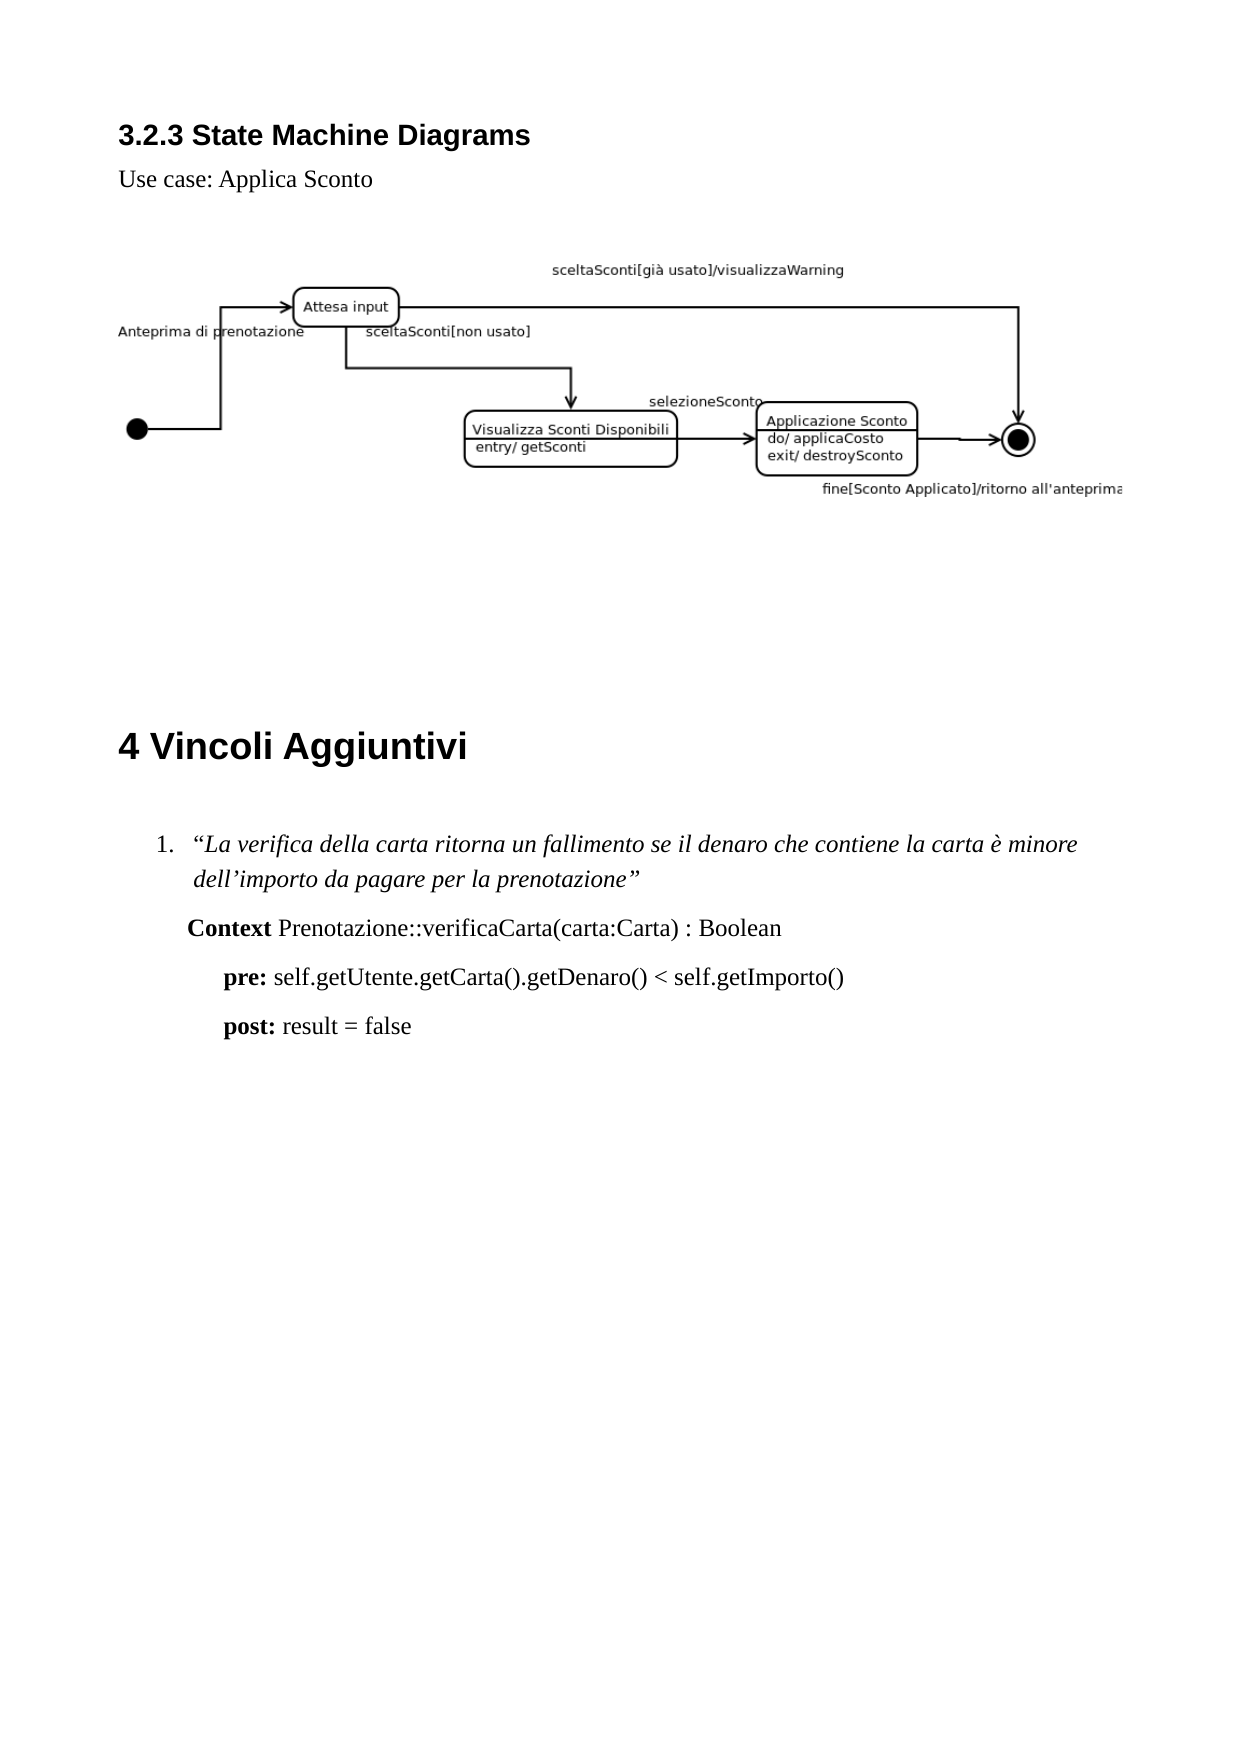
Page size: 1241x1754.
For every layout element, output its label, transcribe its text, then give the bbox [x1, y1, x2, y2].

text Context Prenotazione::verificaCarta(carta:Carta) : Boolean [118, 913, 1122, 941]
text pre: self.getUtente.getCarta().getDenaro() < self.getImporto() [118, 962, 1122, 991]
picture [118, 262, 1123, 497]
list “La verifica della carta ritorna un fallimento se il denaro che contiene la carta è minore dell’importo da pagare per la prenotazione” [156, 829, 1122, 892]
text post: result = false [118, 1011, 1122, 1039]
subtitle 4 Vincoli Aggiuntivi [118, 724, 1122, 768]
subtitle 3.2.3 State Machine Diagrams [118, 118, 1122, 152]
text Use case: Applica Sconto [118, 164, 1122, 193]
